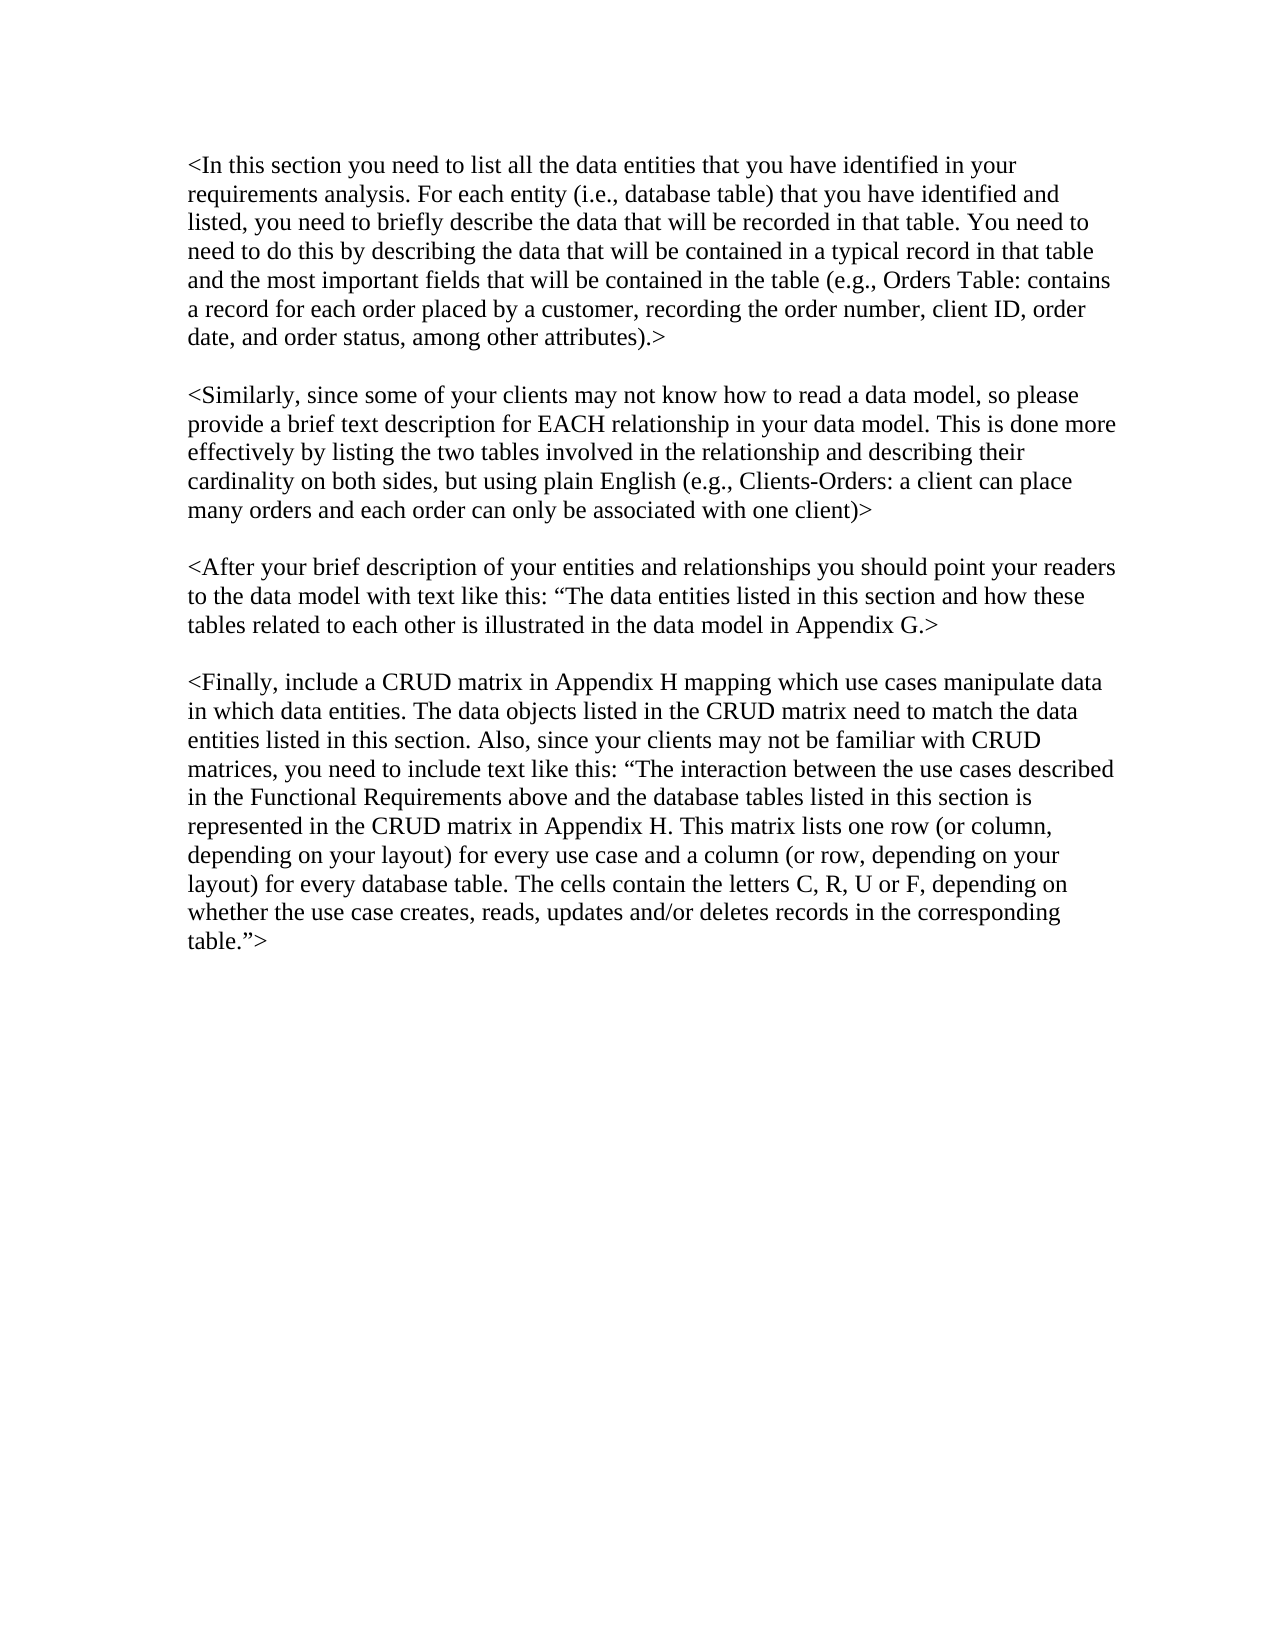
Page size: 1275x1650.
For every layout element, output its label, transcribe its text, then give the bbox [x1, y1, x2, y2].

text <After your brief description of your entities and relationships you should point your readers to the data model with text like this: “The data entities listed in this section and how these tables related to each other is illustrated in the data model in Appendix G.> [187, 552, 1125, 639]
text <Similarly, since some of your clients may not know how to read a data model, so please provide a brief text description for EACH relationship in your data model. This is done more effectively by listing the two tables involved in the relationship and describing their cardinality on both sides, but using plain English (e.g., Clients-Orders: a client can place many orders and each order can only be associated with one client)> [187, 380, 1125, 524]
text <In this section you need to list all the data entities that you have identified in your requirements analysis. For each entity (i.e., database table) that you have identified and listed, you need to briefly describe the data that will be recorded in that table. You need to need to do this by describing the data that will be contained in a typical record in that table and the most important fields that will be contained in the table (e.g., Orders Table: contains a record for each order placed by a customer, recording the order number, client ID, order date, and order status, among other attributes).> [187, 150, 1125, 351]
text <Finally, include a CRUD matrix in Appendix H mapping which use cases manipulate data in which data entities. The data objects listed in the CRUD matrix need to match the data entities listed in this section. Also, since your clients may not be familiar with CRUD matrices, you need to include text like this: “The interaction between the use cases described in the Functional Requirements above and the database tables listed in this section is represented in the CRUD matrix in Appendix H. This matrix lists one row (or column, depending on your layout) for every use case and a column (or row, depending on your layout) for every database table. The cells contain the letters C, R, U or F, depending on whether the use case creates, reads, updates and/or deletes records in the corresponding table.”> [187, 667, 1125, 955]
